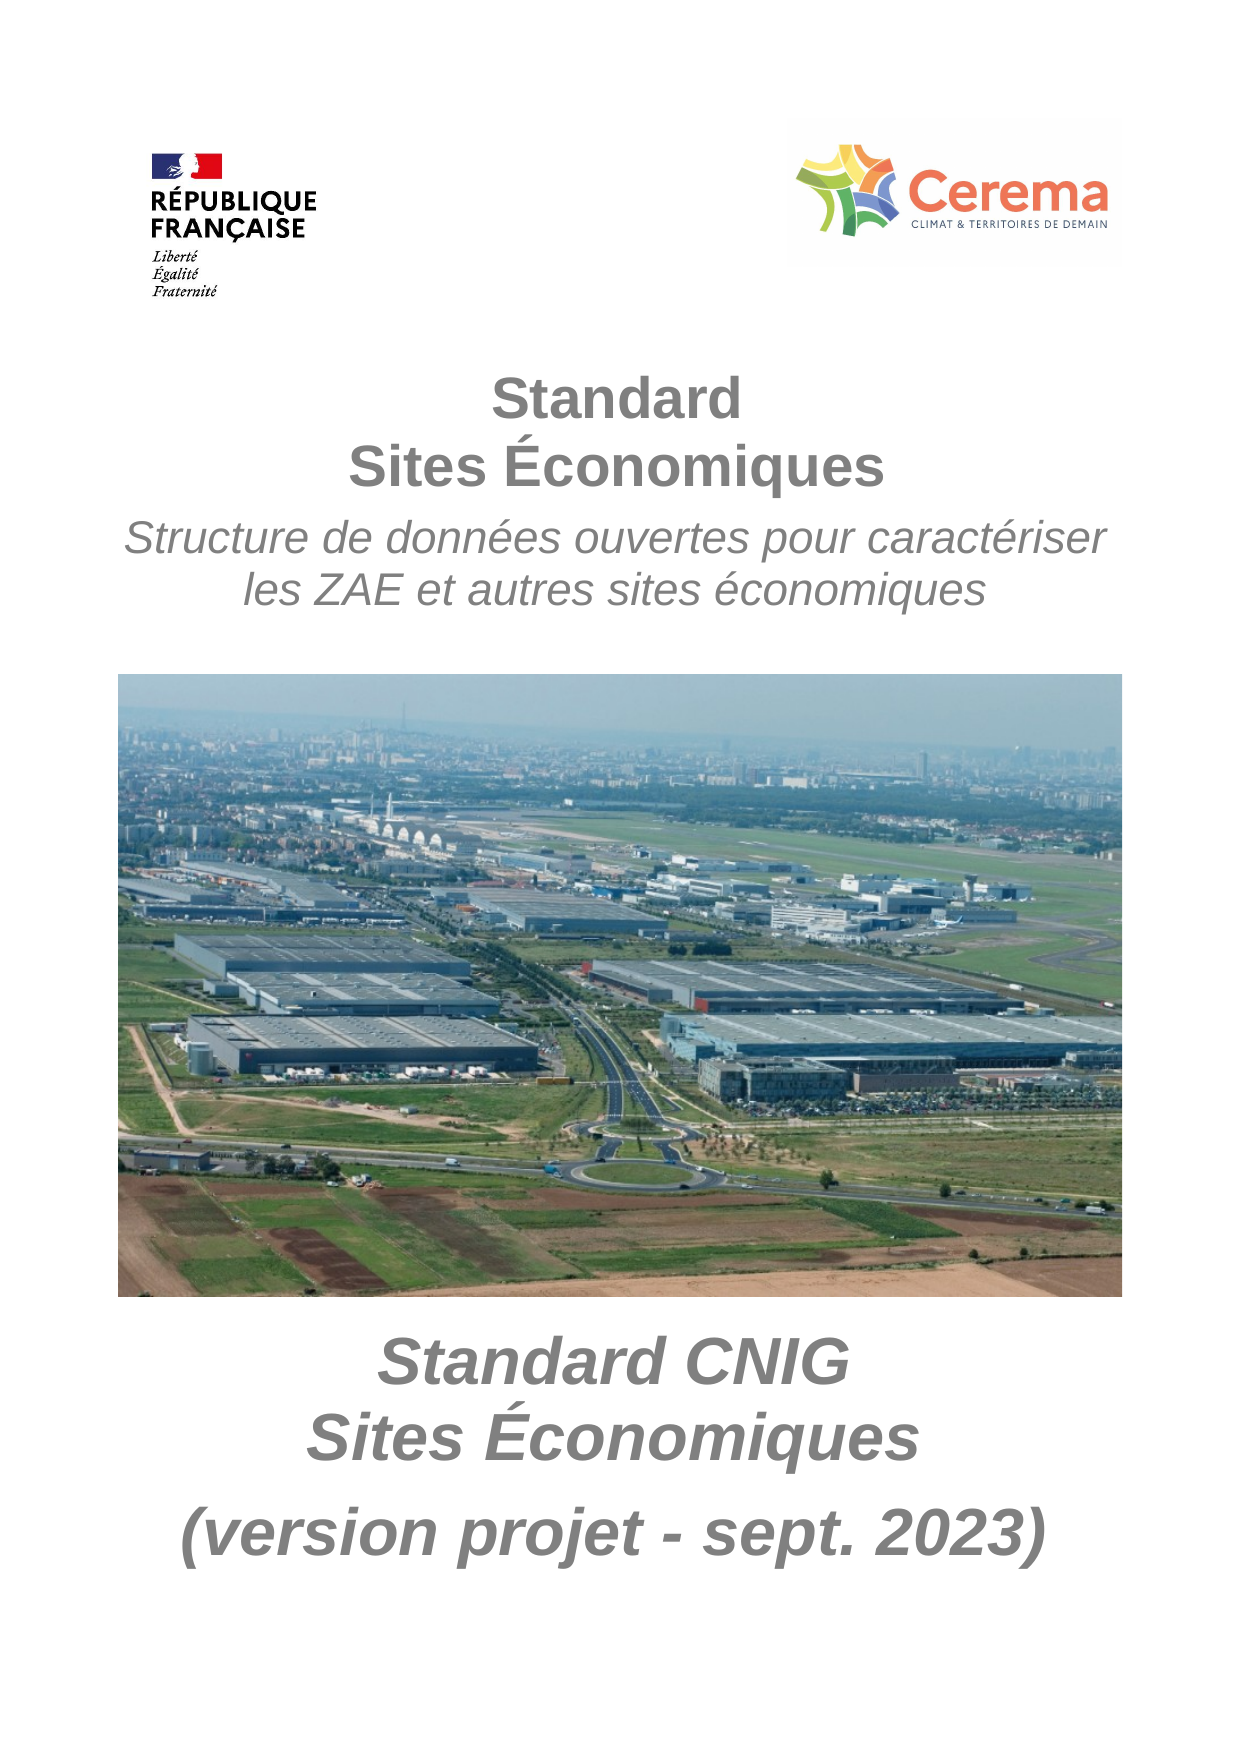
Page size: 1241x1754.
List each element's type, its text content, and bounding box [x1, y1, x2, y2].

picture [787, 118, 1123, 267]
picture [118, 118, 354, 332]
table_cell Standard CNIG Sites Économiques (version projet - sept. 2023) [118, 1322, 1122, 1569]
table_header [118, 118, 453, 335]
table_header [453, 118, 787, 335]
picture [118, 674, 1123, 1297]
table_cell [118, 1297, 1122, 1322]
table_cell Standard Sites Économiques Structure de données ouvertes pour caractériser les ZAE et autres sites économiques [118, 335, 1122, 645]
table_header [787, 267, 1122, 335]
table_cell [118, 645, 1122, 674]
